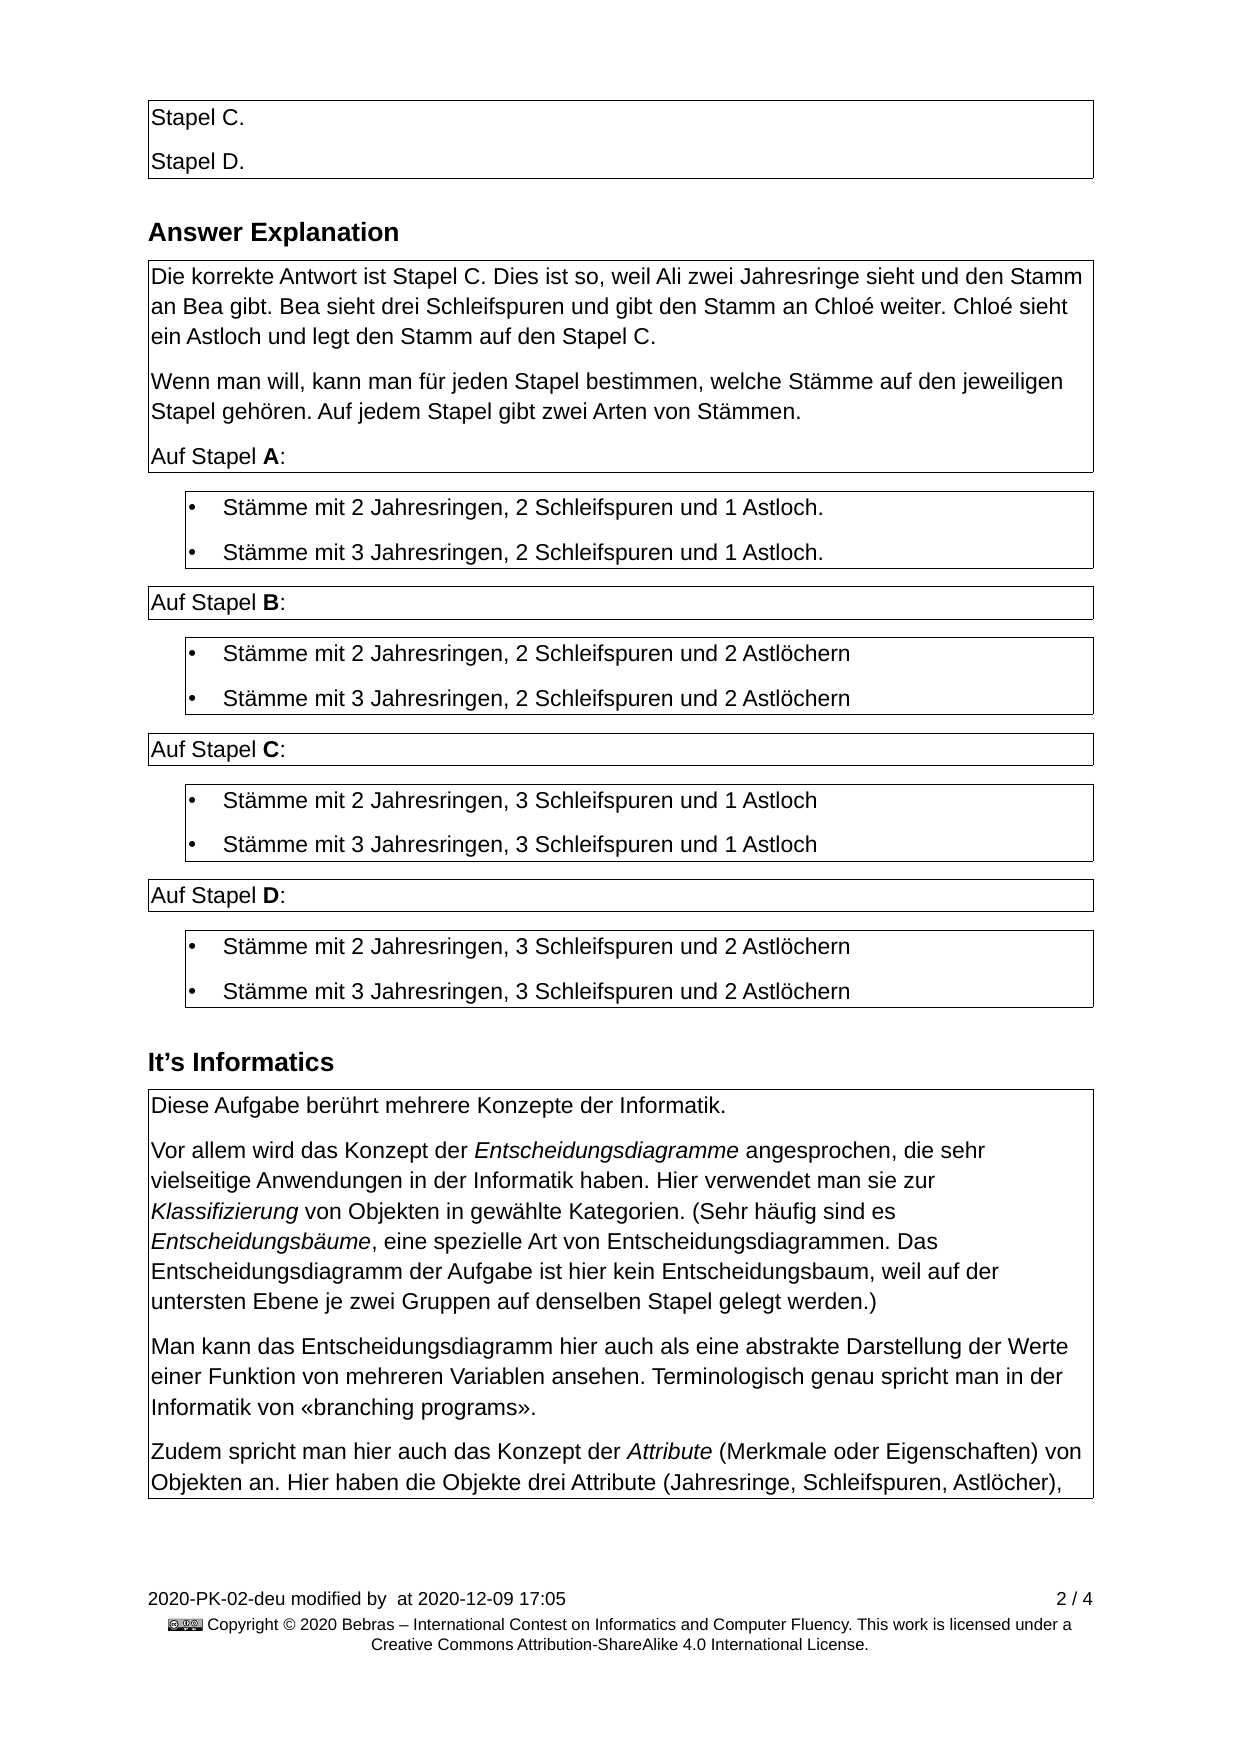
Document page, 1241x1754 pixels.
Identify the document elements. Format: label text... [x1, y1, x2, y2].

list Stämme mit 2 Jahresringen, 2 Schleifspuren und 2 Astlöchern [186, 638, 1093, 667]
text Diese Aufgabe berührt mehrere Konzepte der Informatik. [149, 1090, 1093, 1119]
list Stämme mit 2 Jahresringen, 2 Schleifspuren und 1 Astloch. [186, 492, 1093, 520]
list Stämme mit 2 Jahresringen, 3 Schleifspuren und 2 Astlöchern [186, 931, 1093, 959]
list Stämme mit 3 Jahresringen, 3 Schleifspuren und 2 Astlöchern [186, 975, 1093, 1007]
text Stapel C. [149, 101, 1093, 130]
text Zudem spricht man hier auch das Konzept der Attribute (Merkmale oder Eigenschaften) von Objekten an. Hier haben die Objekte drei Attribute (Jahresringe, Schleifspuren, Astlöcher), [149, 1435, 1093, 1498]
text Man kann das Entscheidungsdiagramm hier auch als eine abstrakte Darstellung der Werte einer Funktion von mehreren Variablen ansehen. Terminologisch genau spricht man in der Informatik von «branching programs». [149, 1330, 1093, 1420]
subtitle It’s Informatics [148, 1047, 1093, 1077]
list Stämme mit 3 Jahresringen, 3 Schleifspuren und 1 Astloch [186, 828, 1093, 861]
subtitle Answer Explanation [148, 217, 1093, 247]
list Stämme mit 2 Jahresringen, 3 Schleifspuren und 1 Astloch [186, 785, 1093, 813]
text Stapel D. [149, 145, 1093, 178]
text Auf Stapel C: [149, 734, 1093, 765]
text Vor allem wird das Konzept der Entscheidungsdiagramme angesprochen, die sehr vielseitige Anwendungen in der Informatik haben. Hier verwendet man sie zur Klassifizierung von Objekten in gewählte Kategorien. (Sehr häufig sind es Entscheidungsbäume, eine spezielle Art von Entscheidungsdiagrammen. Das Entscheidungsdiagramm der Aufgabe ist hier kein Entscheidungsbaum, weil auf der untersten Ebene je zwei Gruppen auf denselben Stapel gelegt werden.) [149, 1134, 1093, 1314]
text Wenn man will, kann man für jeden Stapel bestimmen, welche Stämme auf den jeweiligen Stapel gehören. Auf jedem Stapel gibt zwei Arten von Stämmen. [149, 365, 1093, 424]
text Auf Stapel D: [149, 880, 1093, 911]
text Die korrekte Antwort ist Stapel C. Dies ist so, weil Ali zwei Jahresringe sieht und den Stamm an Bea gibt. Bea sieht drei Schleifspuren und gibt den Stamm an Chloé weiter. Chloé sieht ein Astloch und legt den Stamm auf den Stapel C. [149, 261, 1093, 349]
text Auf Stapel B: [149, 587, 1093, 619]
list Stämme mit 3 Jahresringen, 2 Schleifspuren und 1 Astloch. [186, 536, 1093, 568]
list Stämme mit 3 Jahresringen, 2 Schleifspuren und 2 Astlöchern [186, 682, 1093, 714]
text Auf Stapel A: [149, 440, 1093, 472]
